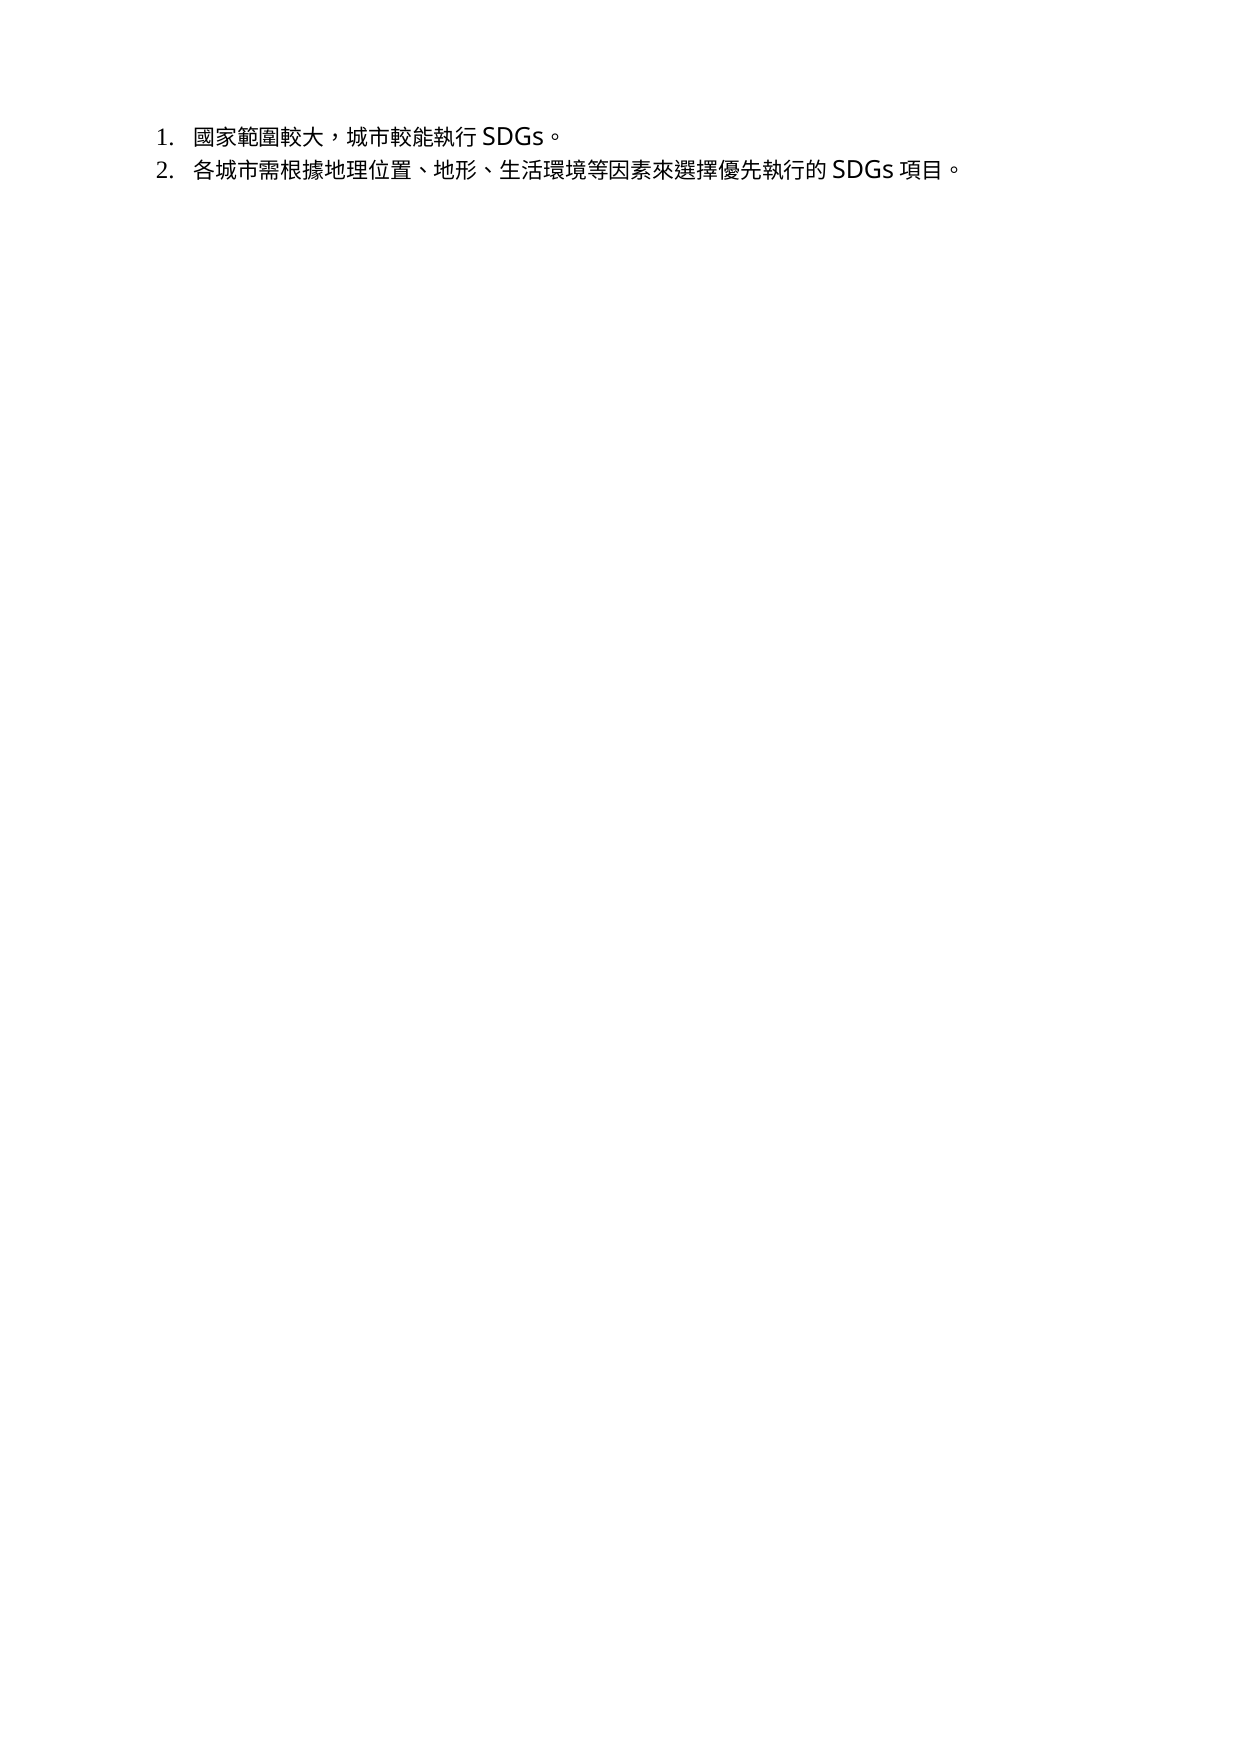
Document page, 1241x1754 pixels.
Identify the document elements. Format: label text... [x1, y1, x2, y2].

list 國家範圍較大，城市較能執行SDGs。 [156, 118, 1122, 152]
list 各城市需根據地理位置、地形、生活環境等因素來選擇優先執行的SDGs項目。 [156, 152, 1122, 186]
